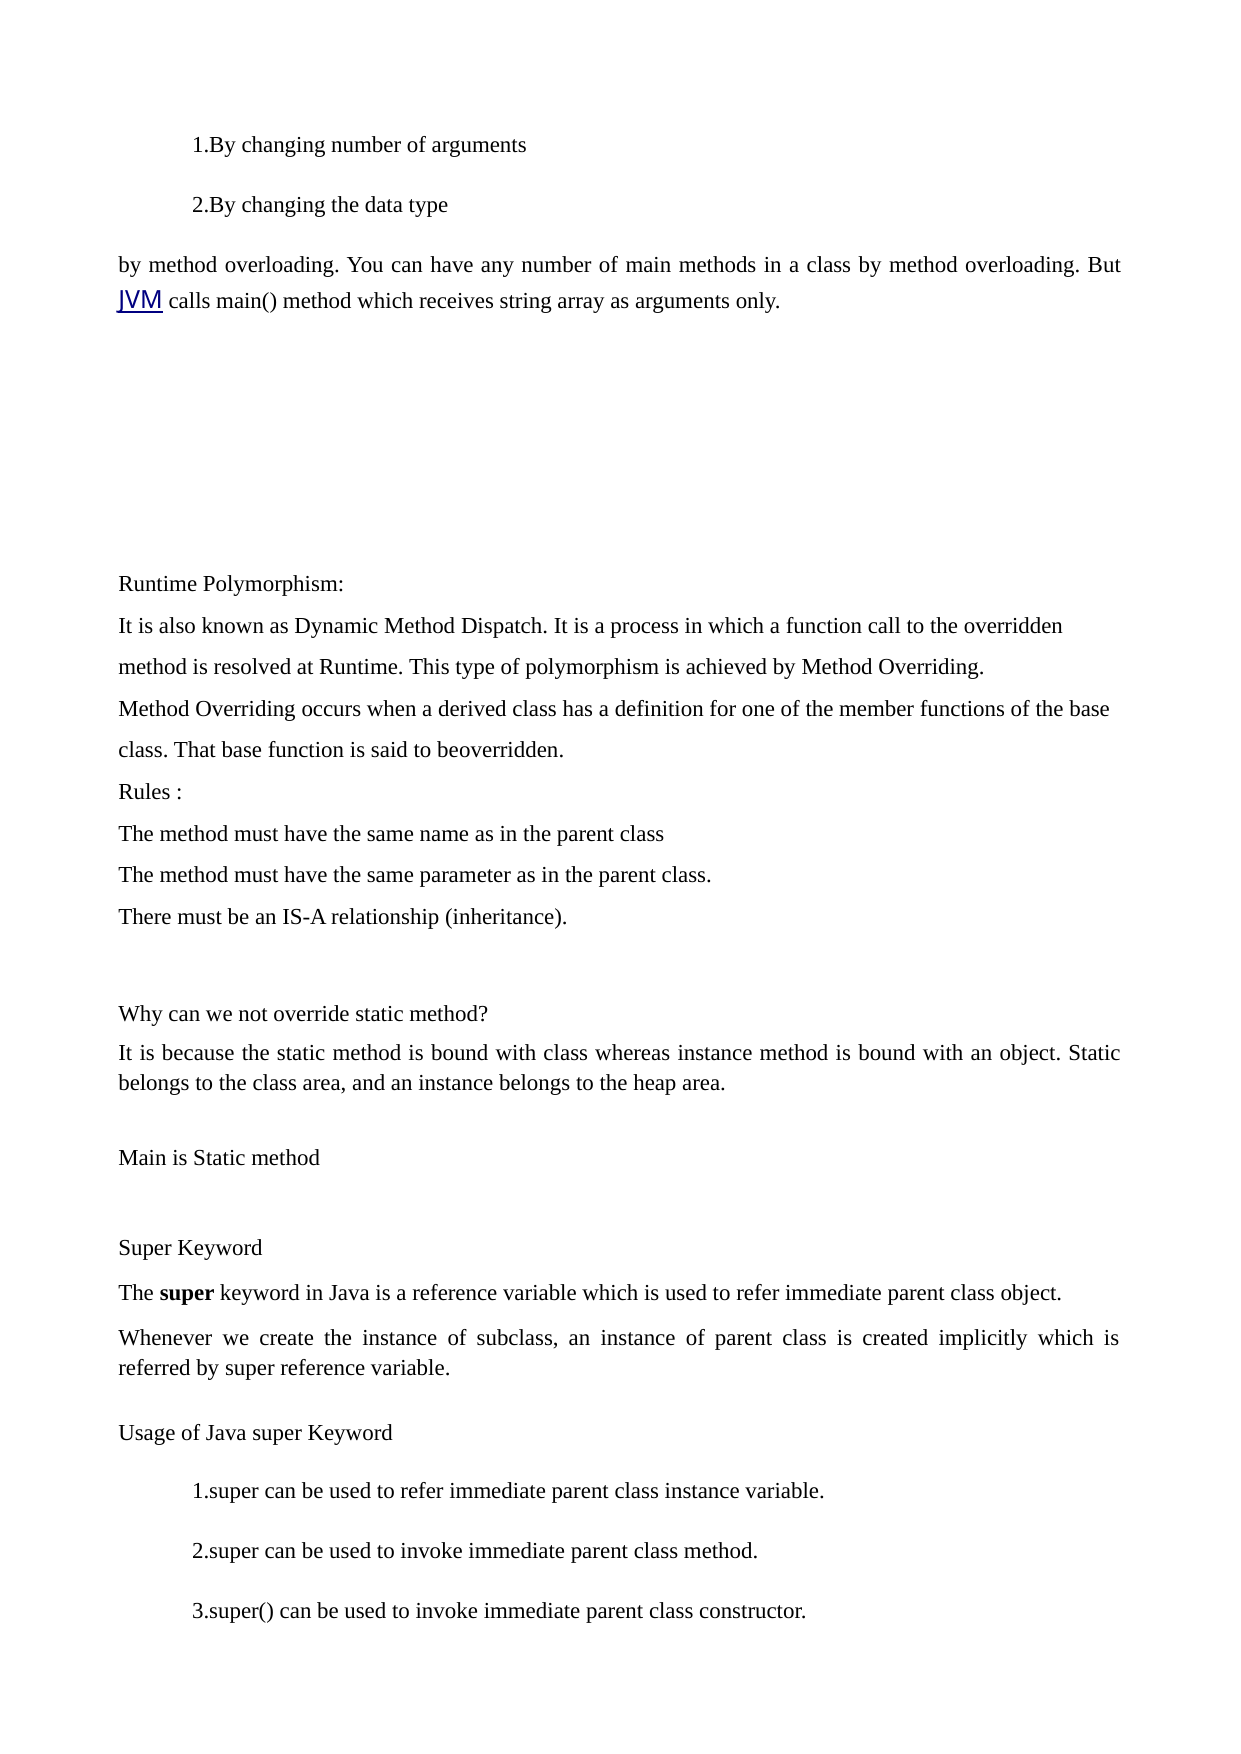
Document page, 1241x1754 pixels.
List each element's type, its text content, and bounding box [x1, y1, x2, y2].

text Super Keyword [118, 1234, 1122, 1260]
list super can be used to refer immediate parent class instance variable. [118, 1464, 1122, 1504]
text Whenever we create the instance of subclass, an instance of parent class is created implicitly which is referred by super reference variable. [118, 1324, 1122, 1380]
list Runtime Polymorphism: [118, 570, 1122, 597]
text The super keyword in Java is a reference variable which is used to refer immediate parent class object. [118, 1279, 1122, 1305]
text It is because the static method is bound with class whereas instance method is bound with an object. Static belongs to the class area, and an instance belongs to the heap area. [118, 1039, 1122, 1096]
list It is also known as Dynamic Method Dispatch. It is a process in which a function call to the overridden method is resolved at Runtime. This type of polymorphism is achieved by Method Overriding. [118, 612, 1122, 680]
list By changing the data type [118, 178, 1122, 217]
list Method Overriding occurs when a derived class has a definition for one of the member functions of the base class. That base function is said to beoverridden. [118, 695, 1122, 763]
text Main is Static method [118, 1114, 1122, 1171]
subtitle Why can we not override static method? [118, 1000, 1122, 1027]
list super can be used to invoke immediate parent class method. [118, 1524, 1122, 1563]
list super() can be used to invoke immediate parent class constructor. [118, 1584, 1122, 1623]
list The method must have the same parameter as in the parent class. [118, 861, 1122, 887]
list The method must have the same name as in the parent class [118, 819, 1122, 846]
list Rules : [118, 778, 1122, 804]
list There must be an IS-A relationship (inheritance). [118, 903, 1122, 929]
list By changing number of arguments [118, 118, 1122, 157]
text by method overloading. You can have any number of main methods in a class by method overloading. But JVM calls main() method which receives string array as arguments only. [118, 238, 1122, 316]
subtitle Usage of Java super Keyword [118, 1419, 1122, 1446]
